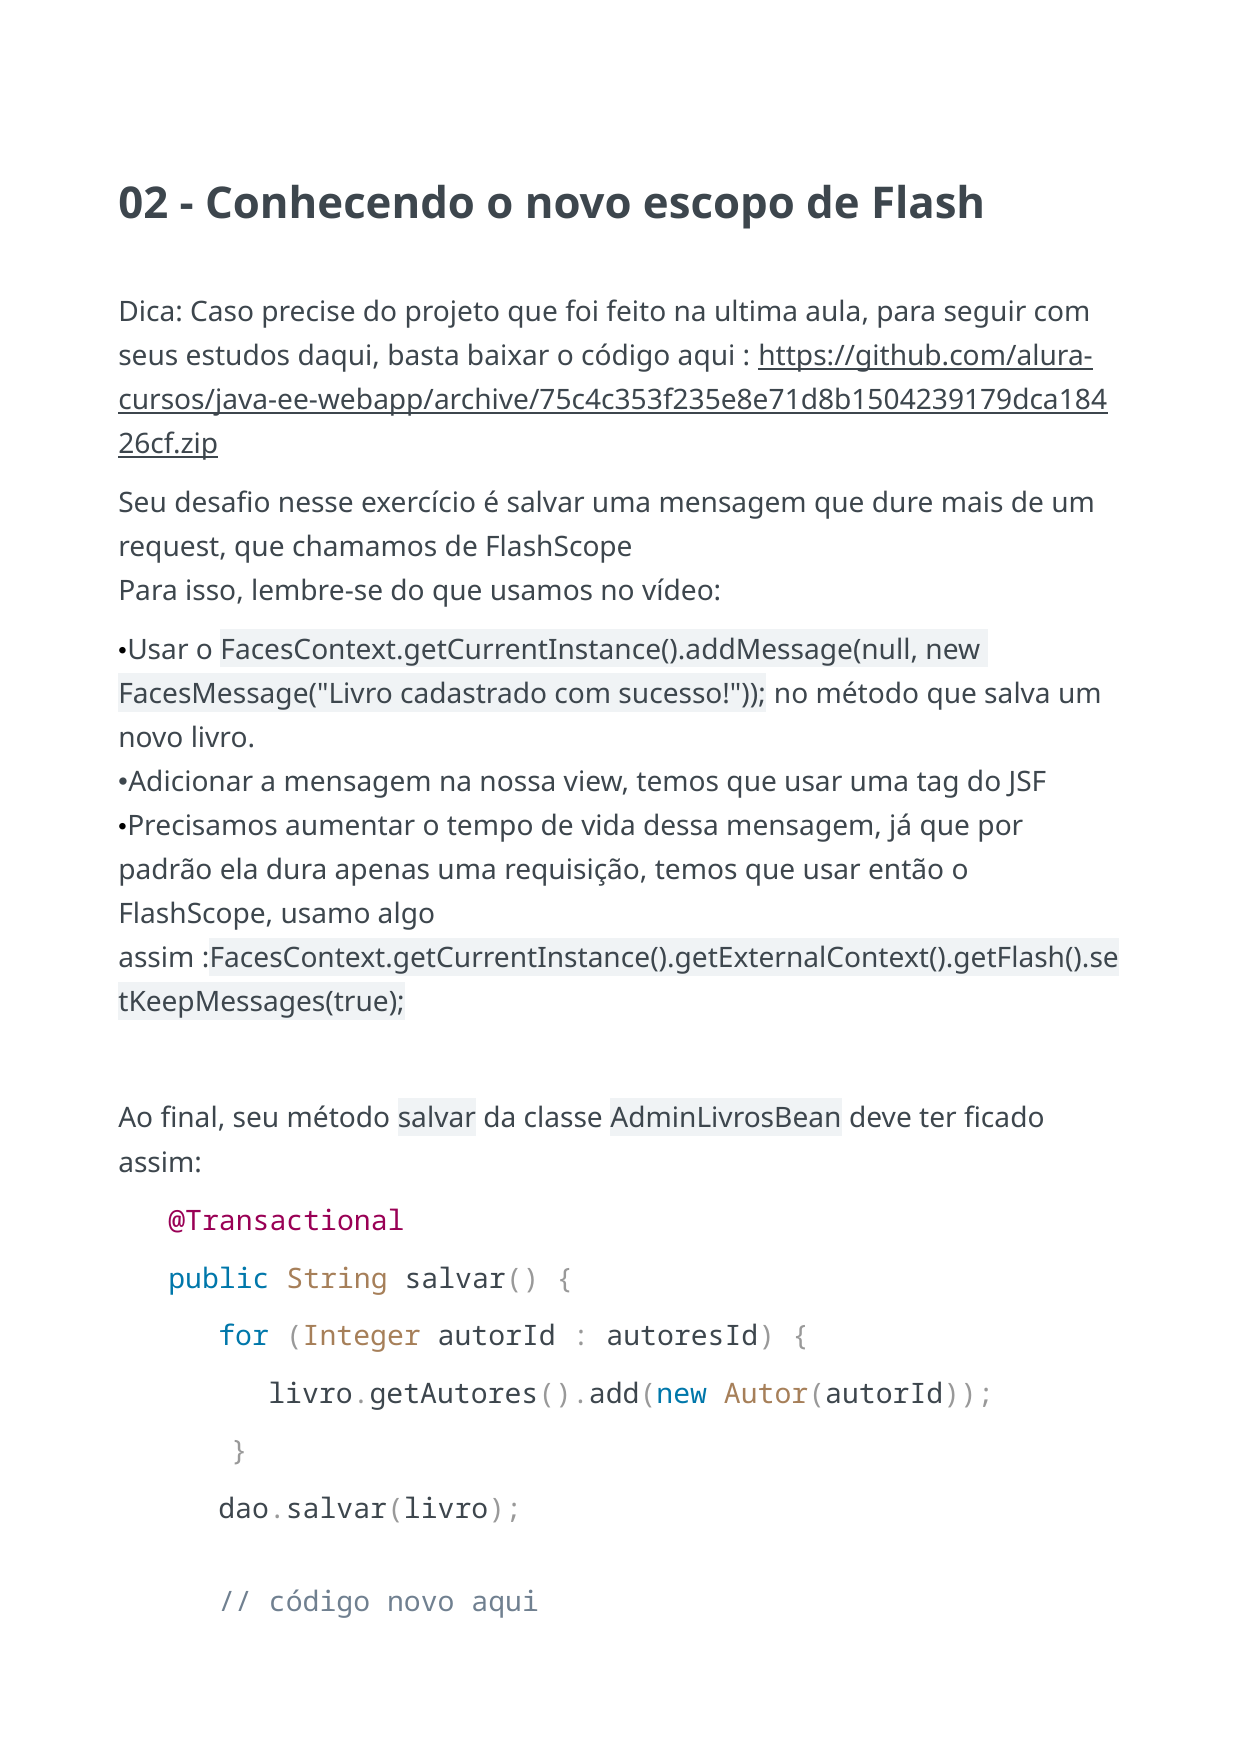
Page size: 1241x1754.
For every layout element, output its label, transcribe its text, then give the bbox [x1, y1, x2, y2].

text Ao final, seu método salvar da classe AdminLivrosBean deve ter ficado assim: [118, 1098, 1122, 1180]
text Dica: Caso precise do projeto que foi feito na ultima aula, para seguir com seus estudos daqui, basta baixar o código aqui : https://github.com/alura-cursos/java-ee-webapp/archive/75c4c353f235e8e71d8b1504239179dca18426cf.zip [118, 292, 1122, 462]
text // código novo aqui [118, 1581, 1122, 1619]
text } [118, 1431, 1122, 1469]
text public String salvar() { [118, 1258, 1122, 1296]
text for (Integer autorId : autoresId) { [118, 1316, 1122, 1354]
text dao.salvar(livro); [118, 1488, 1122, 1526]
list Adicionar a mensagem na nossa view, temos que usar uma tag do JSF [118, 761, 1122, 800]
list Precisamos aumentar o tempo de vida dessa mensagem, já que por padrão ela dura apenas uma requisição, temos que usar então o FlashScope, usamo algo assim :FacesContext.getCurrentInstance().getExternalContext().getFlash().setKeepMessages(true); [118, 805, 1122, 1020]
text livro.getAutores().add(new Autor(autorId)); [118, 1373, 1122, 1411]
text Para isso, lembre-se do que usamos no vídeo: [118, 571, 1122, 609]
text @Transactional [118, 1201, 1122, 1239]
list Usar o FacesContext.getCurrentInstance().addMessage(null, new FacesMessage("Livro cadastrado com sucesso!")); no método que salva um novo livro. [118, 629, 1122, 756]
text Seu desafio nesse exercício é salvar uma mensagem que dure mais de um request, que chamamos de FlashScope [118, 482, 1122, 565]
subtitle 02 - Conhecendo o novo escopo de Flash [118, 172, 1122, 231]
